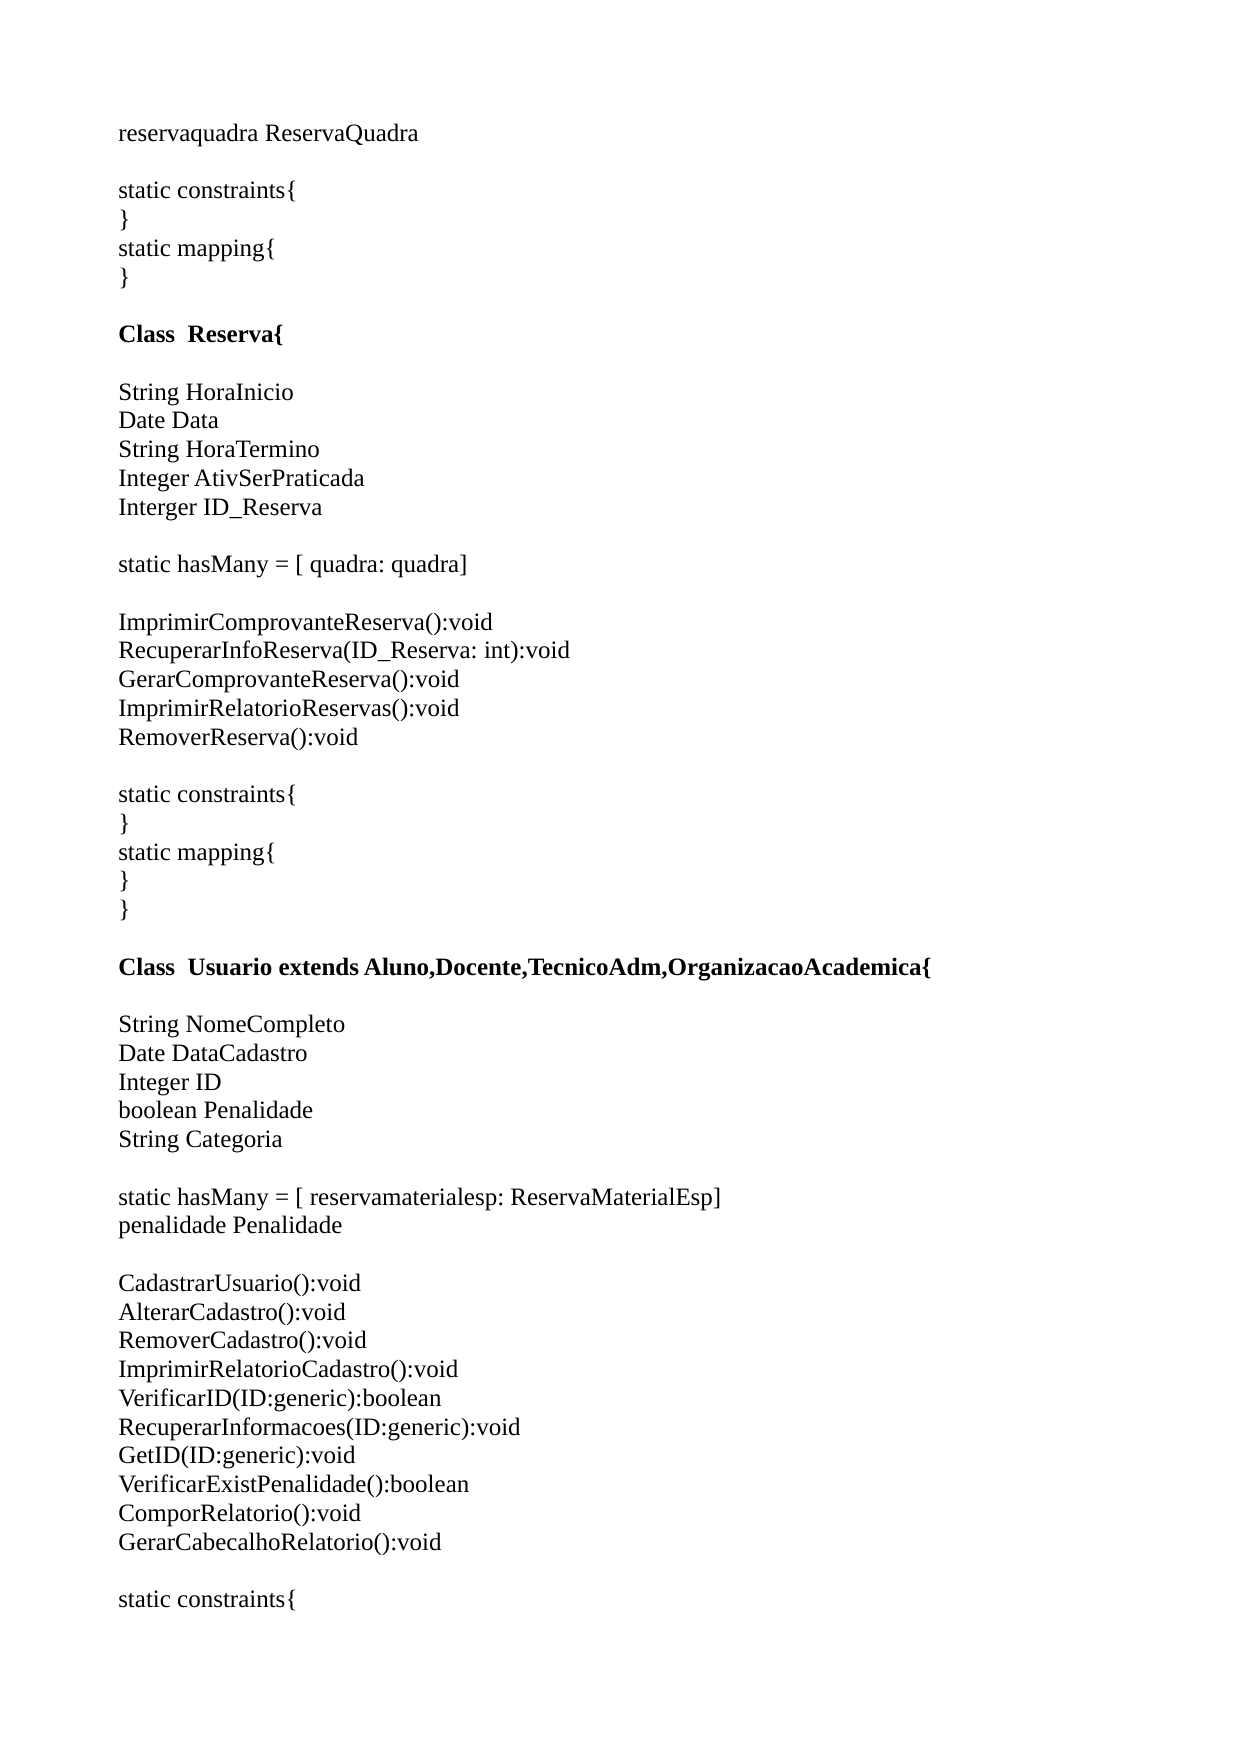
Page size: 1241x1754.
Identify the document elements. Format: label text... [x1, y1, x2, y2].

text Date Data [118, 406, 1122, 434]
text ComporRelatorio():void [118, 1498, 1122, 1527]
text } [118, 808, 1122, 837]
text String HoraTermino [118, 434, 1122, 463]
text GerarCabecalhoRelatorio():void [118, 1527, 1122, 1556]
text Date DataCadastro [118, 1038, 1122, 1067]
text static constraints{ [118, 779, 1122, 808]
text AlterarCadastro():void [118, 1297, 1122, 1326]
text ImprimirRelatorioCadastro():void [118, 1354, 1122, 1383]
text } [118, 204, 1122, 233]
text Class Reserva{ [118, 319, 1122, 348]
text ImprimirComprovanteReserva():void [118, 607, 1122, 636]
text RemoverReserva():void [118, 722, 1122, 751]
text penalidade Penalidade [118, 1211, 1122, 1239]
text String NomeCompleto [118, 1009, 1122, 1038]
text boolean Penalidade [118, 1096, 1122, 1124]
text Class Usuario extends Aluno,Docente,TecnicoAdm,OrganizacaoAcademica{ [118, 952, 1122, 981]
text Integer ID [118, 1067, 1122, 1096]
text static constraints{ [118, 176, 1122, 204]
text RecuperarInfoReserva(ID_Reserva: int):void [118, 636, 1122, 664]
text static mapping{ [118, 233, 1122, 262]
text RemoverCadastro():void [118, 1326, 1122, 1354]
text } [118, 866, 1122, 894]
text VerificarExistPenalidade():boolean [118, 1469, 1122, 1498]
text } [118, 262, 1122, 291]
text static mapping{ [118, 837, 1122, 866]
text VerificarID(ID:generic):boolean [118, 1383, 1122, 1412]
text GerarComprovanteReserva():void [118, 664, 1122, 693]
text reservaquadra ReservaQuadra [118, 118, 1122, 147]
text Integer AtivSerPraticada [118, 463, 1122, 492]
text ImprimirRelatorioReservas():void [118, 693, 1122, 722]
text String HoraInicio [118, 377, 1122, 406]
text } [118, 894, 1122, 923]
text static hasMany = [ quadra: quadra] [118, 549, 1122, 578]
text String Categoria [118, 1124, 1122, 1153]
text static hasMany = [ reservamaterialesp: ReservaMaterialEsp] [118, 1182, 1122, 1211]
text RecuperarInformacoes(ID:generic):void [118, 1412, 1122, 1441]
text GetID(ID:generic):void [118, 1441, 1122, 1469]
text static constraints{ [118, 1584, 1122, 1613]
text Interger ID_Reserva [118, 492, 1122, 521]
text CadastrarUsuario():void [118, 1268, 1122, 1297]
